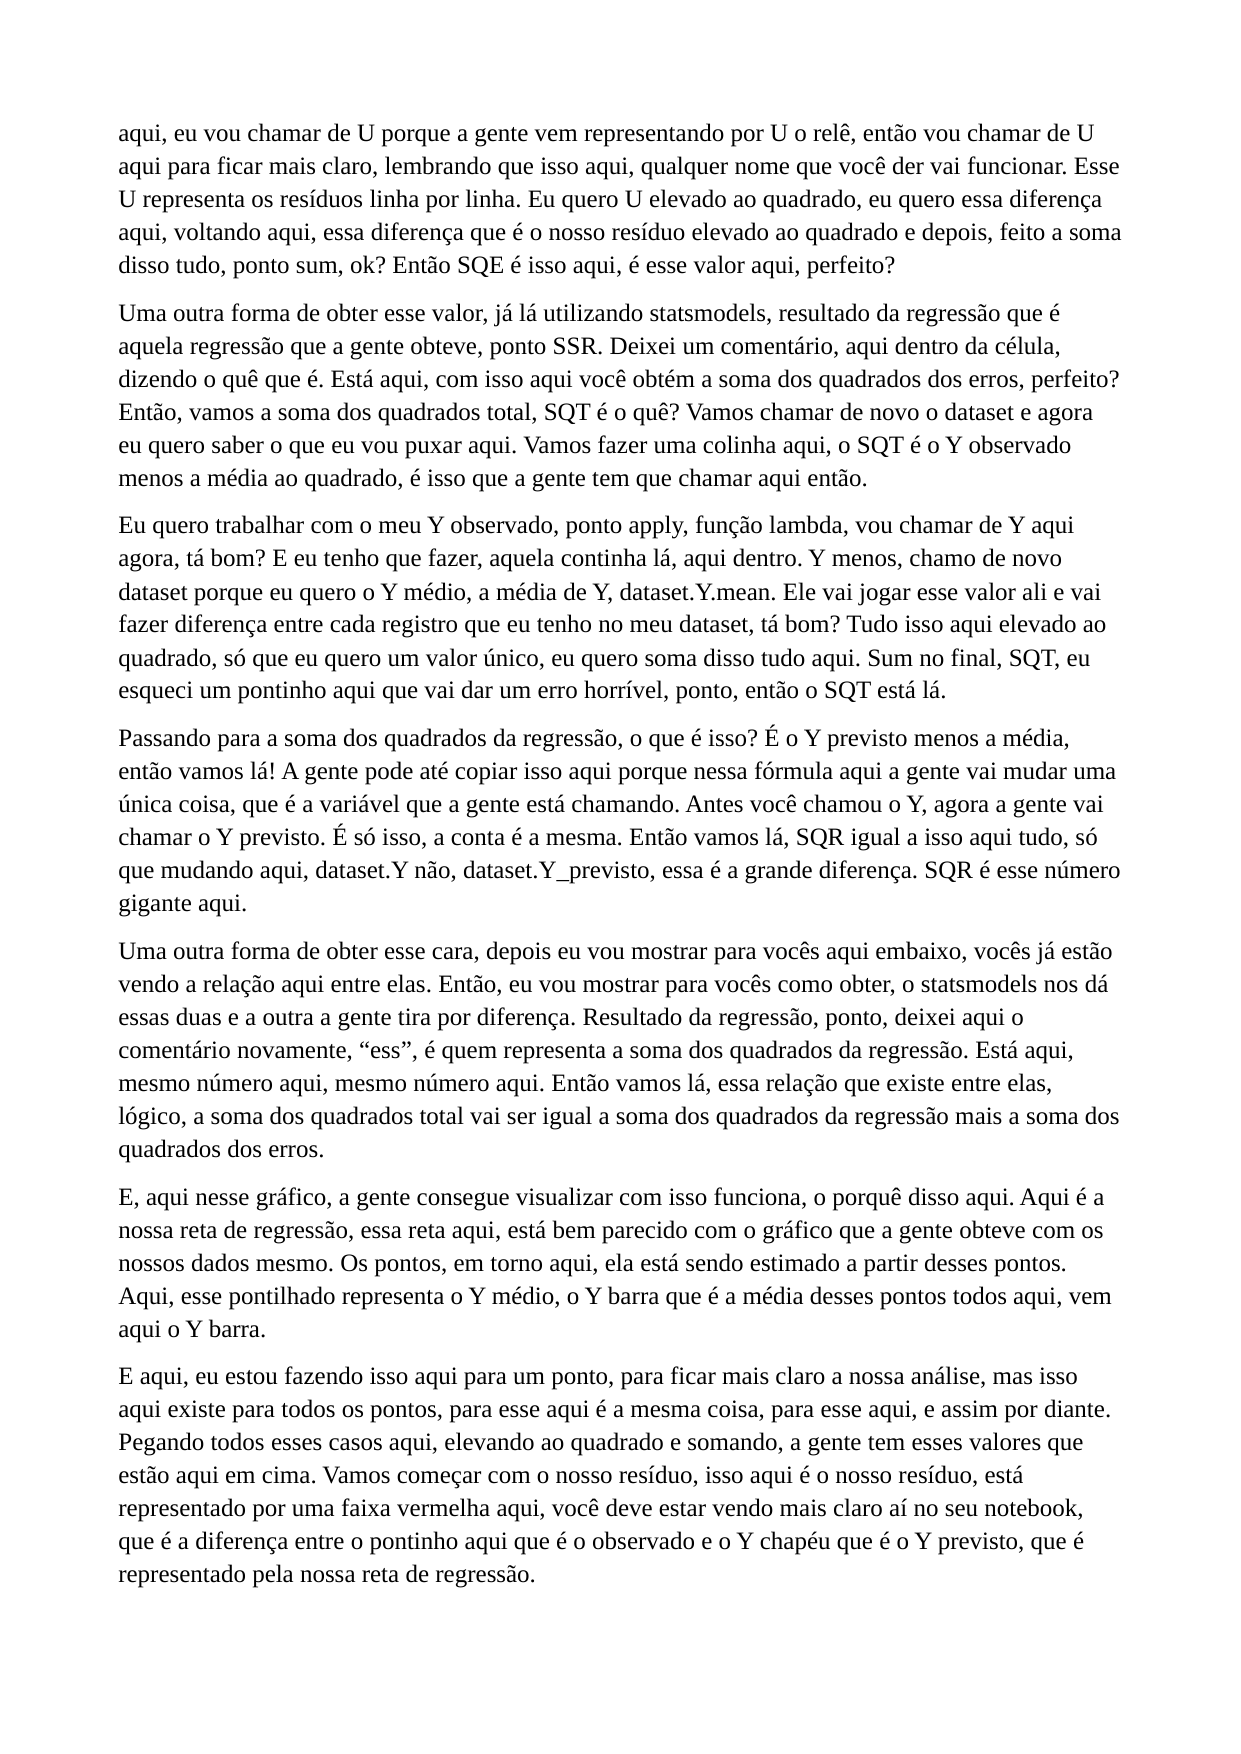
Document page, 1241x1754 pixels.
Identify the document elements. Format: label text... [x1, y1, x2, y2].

text aqui, eu vou chamar de U porque a gente vem representando por U o relê, então vou chamar de U aqui para ficar mais claro, lembrando que isso aqui, qualquer nome que você der vai funcionar. Esse U representa os resíduos linha por linha. Eu quero U elevado ao quadrado, eu quero essa diferença aqui, voltando aqui, essa diferença que é o nosso resíduo elevado ao quadrado e depois, feito a soma disso tudo, ponto sum, ok? Então SQE é isso aqui, é esse valor aqui, perfeito? [118, 118, 1122, 279]
text Passando para a soma dos quadrados da regressão, o que é isso? É o Y previsto menos a média, então vamos lá! A gente pode até copiar isso aqui porque nessa fórmula aqui a gente vai mudar uma única coisa, que é a variável que a gente está chamando. Antes você chamou o Y, agora a gente vai chamar o Y previsto. É só isso, a conta é a mesma. Então vamos lá, SQR igual a isso aqui tudo, só que mudando aqui, dataset.Y não, dataset.Y_previsto, essa é a grande diferença. SQR é esse número gigante aqui. [118, 723, 1122, 917]
text E, aqui nesse gráfico, a gente consegue visualizar com isso funciona, o porquê disso aqui. Aqui é a nossa reta de regressão, essa reta aqui, está bem parecido com o gráfico que a gente obteve com os nossos dados mesmo. Os pontos, em torno aqui, ela está sendo estimado a partir desses pontos. Aqui, esse pontilhado representa o Y médio, o Y barra que é a média desses pontos todos aqui, vem aqui o Y barra. [118, 1182, 1122, 1342]
text Eu quero trabalhar com o meu Y observado, ponto apply, função lambda, vou chamar de Y aqui agora, tá bom? E eu tenho que fazer, aquela continha lá, aqui dentro. Y menos, chamo de novo dataset porque eu quero o Y médio, a média de Y, dataset.Y.mean. Ele vai jogar esse valor ali e vai fazer diferença entre cada registro que eu tenho no meu dataset, tá bom? Tudo isso aqui elevado ao quadrado, só que eu quero um valor único, eu quero soma disso tudo aqui. Sum no final, SQT, eu esqueci um pontinho aqui que vai dar um erro horrível, ponto, então o SQT está lá. [118, 511, 1122, 704]
text Uma outra forma de obter esse cara, depois eu vou mostrar para vocês aqui embaixo, vocês já estão vendo a relação aqui entre elas. Então, eu vou mostrar para vocês como obter, o statsmodels nos dá essas duas e a outra a gente tira por diferença. Resultado da regressão, ponto, deixei aqui o comentário novamente, “ess”, é quem representa a soma dos quadrados da regressão. Está aqui, mesmo número aqui, mesmo número aqui. Então vamos lá, essa relação que existe entre elas, lógico, a soma dos quadrados total vai ser igual a soma dos quadrados da regressão mais a soma dos quadrados dos erros. [118, 936, 1122, 1163]
text Uma outra forma de obter esse valor, já lá utilizando statsmodels, resultado da regressão que é aquela regressão que a gente obteve, ponto SSR. Deixei um comentário, aqui dentro da célula, dizendo o quê que é. Está aqui, com isso aqui você obtém a soma dos quadrados dos erros, perfeito? Então, vamos a soma dos quadrados total, SQT é o quê? Vamos chamar de novo o dataset e agora eu quero saber o que eu vou puxar aqui. Vamos fazer uma colinha aqui, o SQT é o Y observado menos a média ao quadrado, é isso que a gente tem que chamar aqui então. [118, 298, 1122, 492]
text E aqui, eu estou fazendo isso aqui para um ponto, para ficar mais claro a nossa análise, mas isso aqui existe para todos os pontos, para esse aqui é a mesma coisa, para esse aqui, e assim por diante. Pegando todos esses casos aqui, elevando ao quadrado e somando, a gente tem esses valores que estão aqui em cima. Vamos começar com o nosso resíduo, isso aqui é o nosso resíduo, está representado por uma faixa vermelha aqui, você deve estar vendo mais claro aí no seu notebook, que é a diferença entre o pontinho aqui que é o observado e o Y chapéu que é o Y previsto, que é representado pela nossa reta de regressão. [118, 1361, 1122, 1588]
